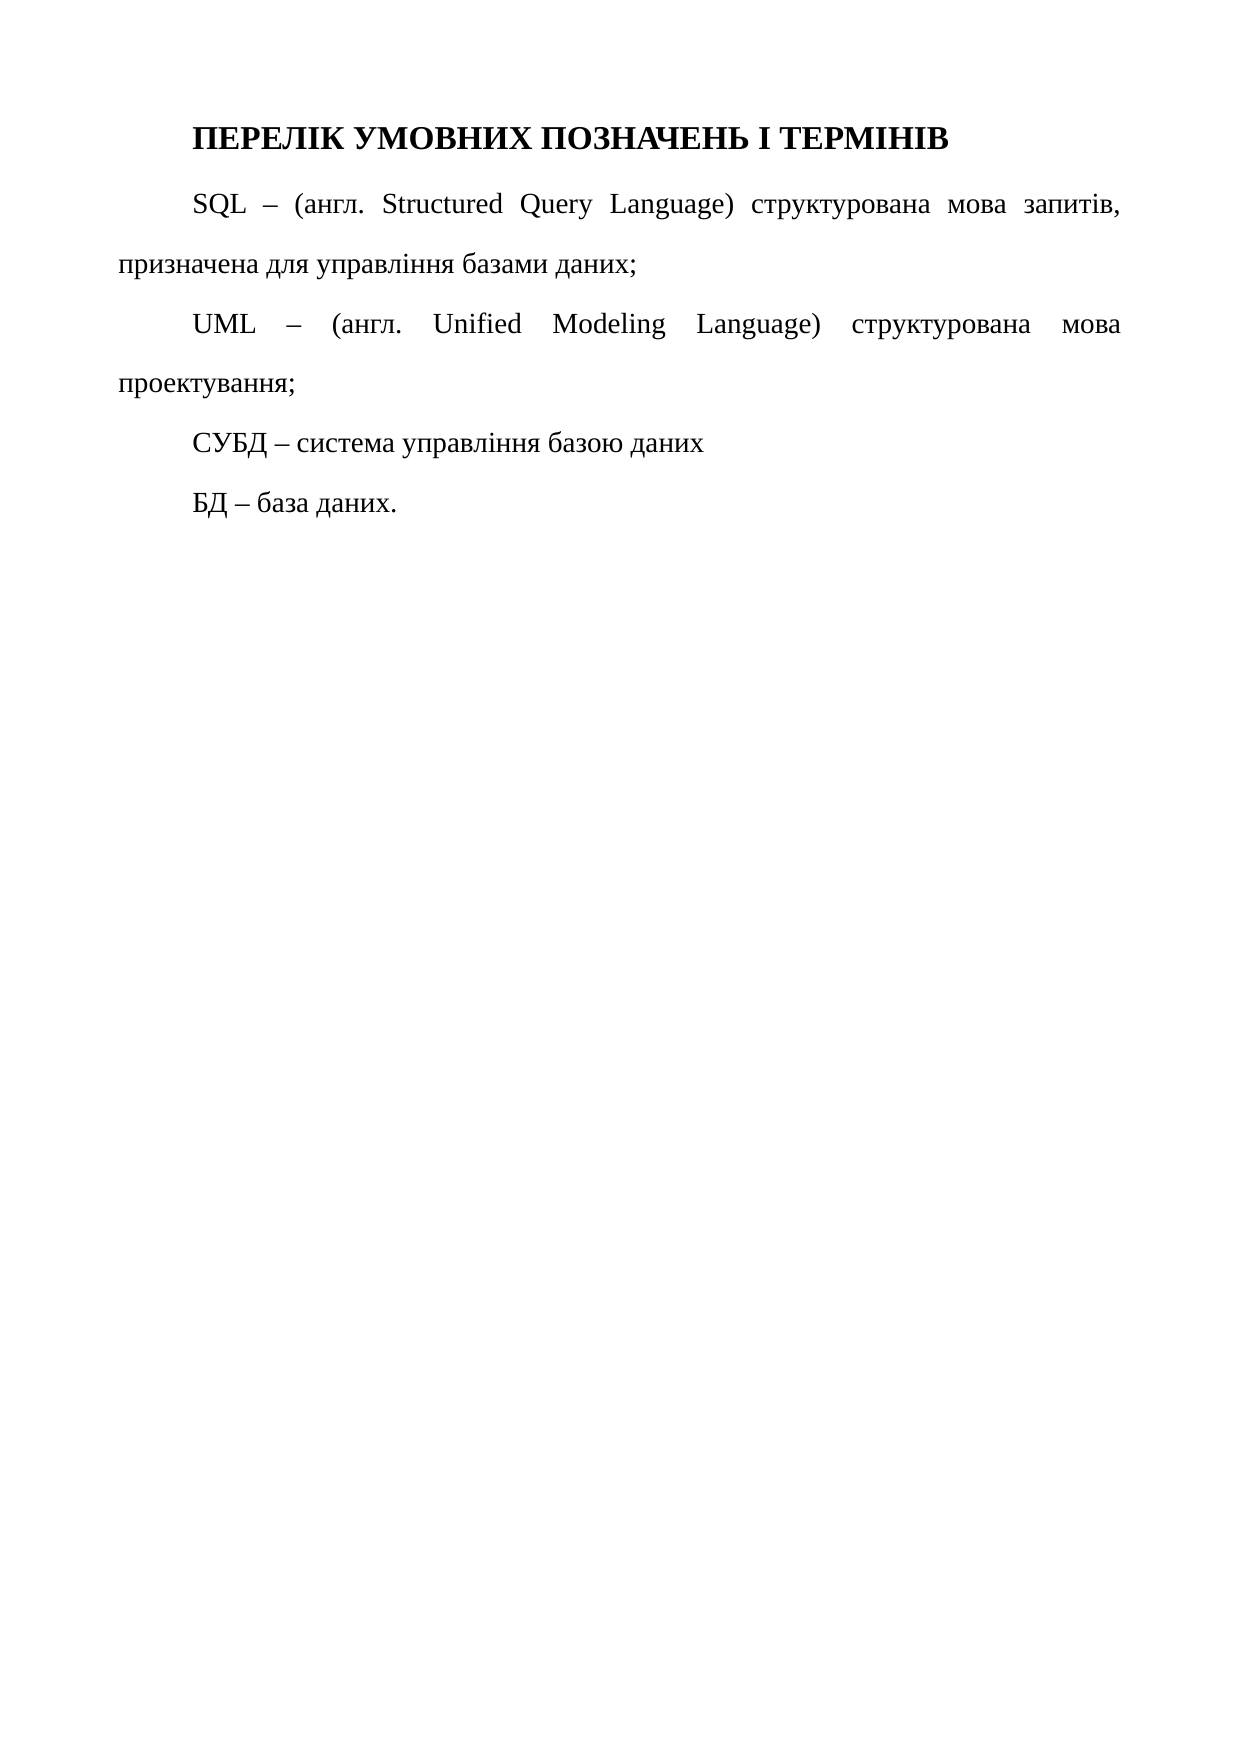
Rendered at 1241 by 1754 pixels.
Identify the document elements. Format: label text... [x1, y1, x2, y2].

text SQL – (англ. Structured Query Language) структурована мова запитів, призначена для управління базами даних; [118, 186, 1122, 279]
text ПЕРЕЛІК УМОВНИХ ПОЗНАЧЕНЬ І ТЕРМІНІВ [118, 118, 1122, 156]
text СУБД – система управління базою даних [118, 425, 1122, 459]
text БД – база даних. [118, 485, 1122, 518]
text UML – (англ. Unified Modeling Language) структурована мова проектування; [118, 306, 1122, 399]
